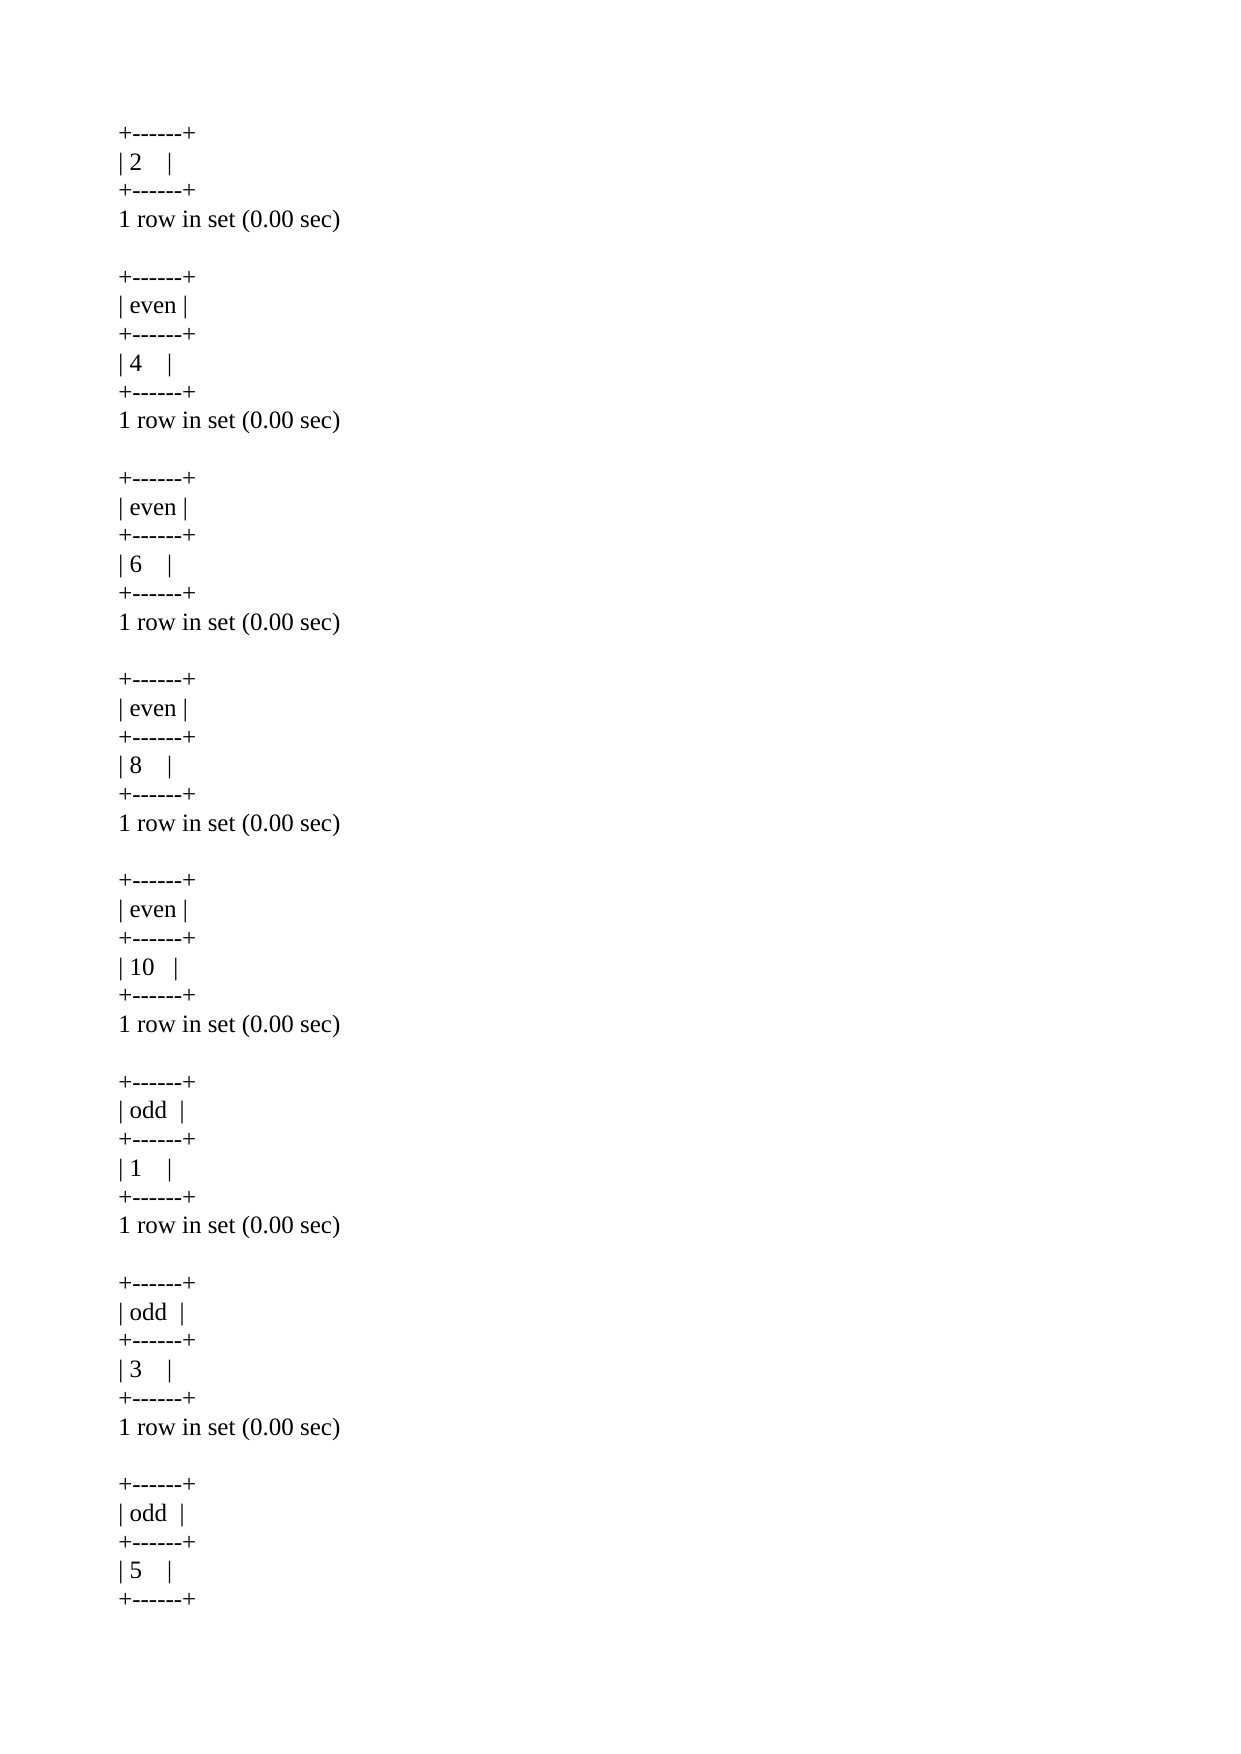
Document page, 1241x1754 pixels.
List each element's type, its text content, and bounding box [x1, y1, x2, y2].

text 1 row in set (0.00 sec) [118, 1412, 1122, 1441]
text +------+ [118, 1182, 1122, 1211]
text 1 row in set (0.00 sec) [118, 808, 1122, 837]
text +------+ [118, 1067, 1122, 1096]
text | 3 | [118, 1354, 1122, 1383]
text 1 row in set (0.00 sec) [118, 1211, 1122, 1239]
text +------+ [118, 521, 1122, 549]
text +------+ [118, 664, 1122, 693]
text +------+ [118, 176, 1122, 204]
text | 4 | [118, 348, 1122, 377]
text +------+ [118, 1124, 1122, 1153]
text 1 row in set (0.00 sec) [118, 1009, 1122, 1038]
text +------+ [118, 578, 1122, 607]
text | odd | [118, 1096, 1122, 1124]
text | odd | [118, 1297, 1122, 1326]
text | even | [118, 291, 1122, 319]
text | even | [118, 693, 1122, 722]
text 1 row in set (0.00 sec) [118, 406, 1122, 434]
text | 1 | [118, 1153, 1122, 1182]
text | even | [118, 492, 1122, 521]
text | 10 | [118, 952, 1122, 981]
text +------+ [118, 1326, 1122, 1354]
text | 2 | [118, 147, 1122, 176]
text | 5 | [118, 1556, 1122, 1584]
text | 6 | [118, 549, 1122, 578]
text +------+ [118, 722, 1122, 751]
text +------+ [118, 1469, 1122, 1498]
text +------+ [118, 377, 1122, 406]
text 1 row in set (0.00 sec) [118, 607, 1122, 636]
text +------+ [118, 1268, 1122, 1297]
text +------+ [118, 262, 1122, 291]
text +------+ [118, 981, 1122, 1009]
text +------+ [118, 1383, 1122, 1412]
text 1 row in set (0.00 sec) [118, 204, 1122, 233]
text | odd | [118, 1498, 1122, 1527]
text | even | [118, 894, 1122, 923]
text +------+ [118, 1527, 1122, 1556]
text +------+ [118, 866, 1122, 894]
text +------+ [118, 779, 1122, 808]
text +------+ [118, 463, 1122, 492]
text +------+ [118, 1584, 1122, 1613]
text | 8 | [118, 751, 1122, 779]
text +------+ [118, 319, 1122, 348]
text +------+ [118, 923, 1122, 952]
text +------+ [118, 118, 1122, 147]
